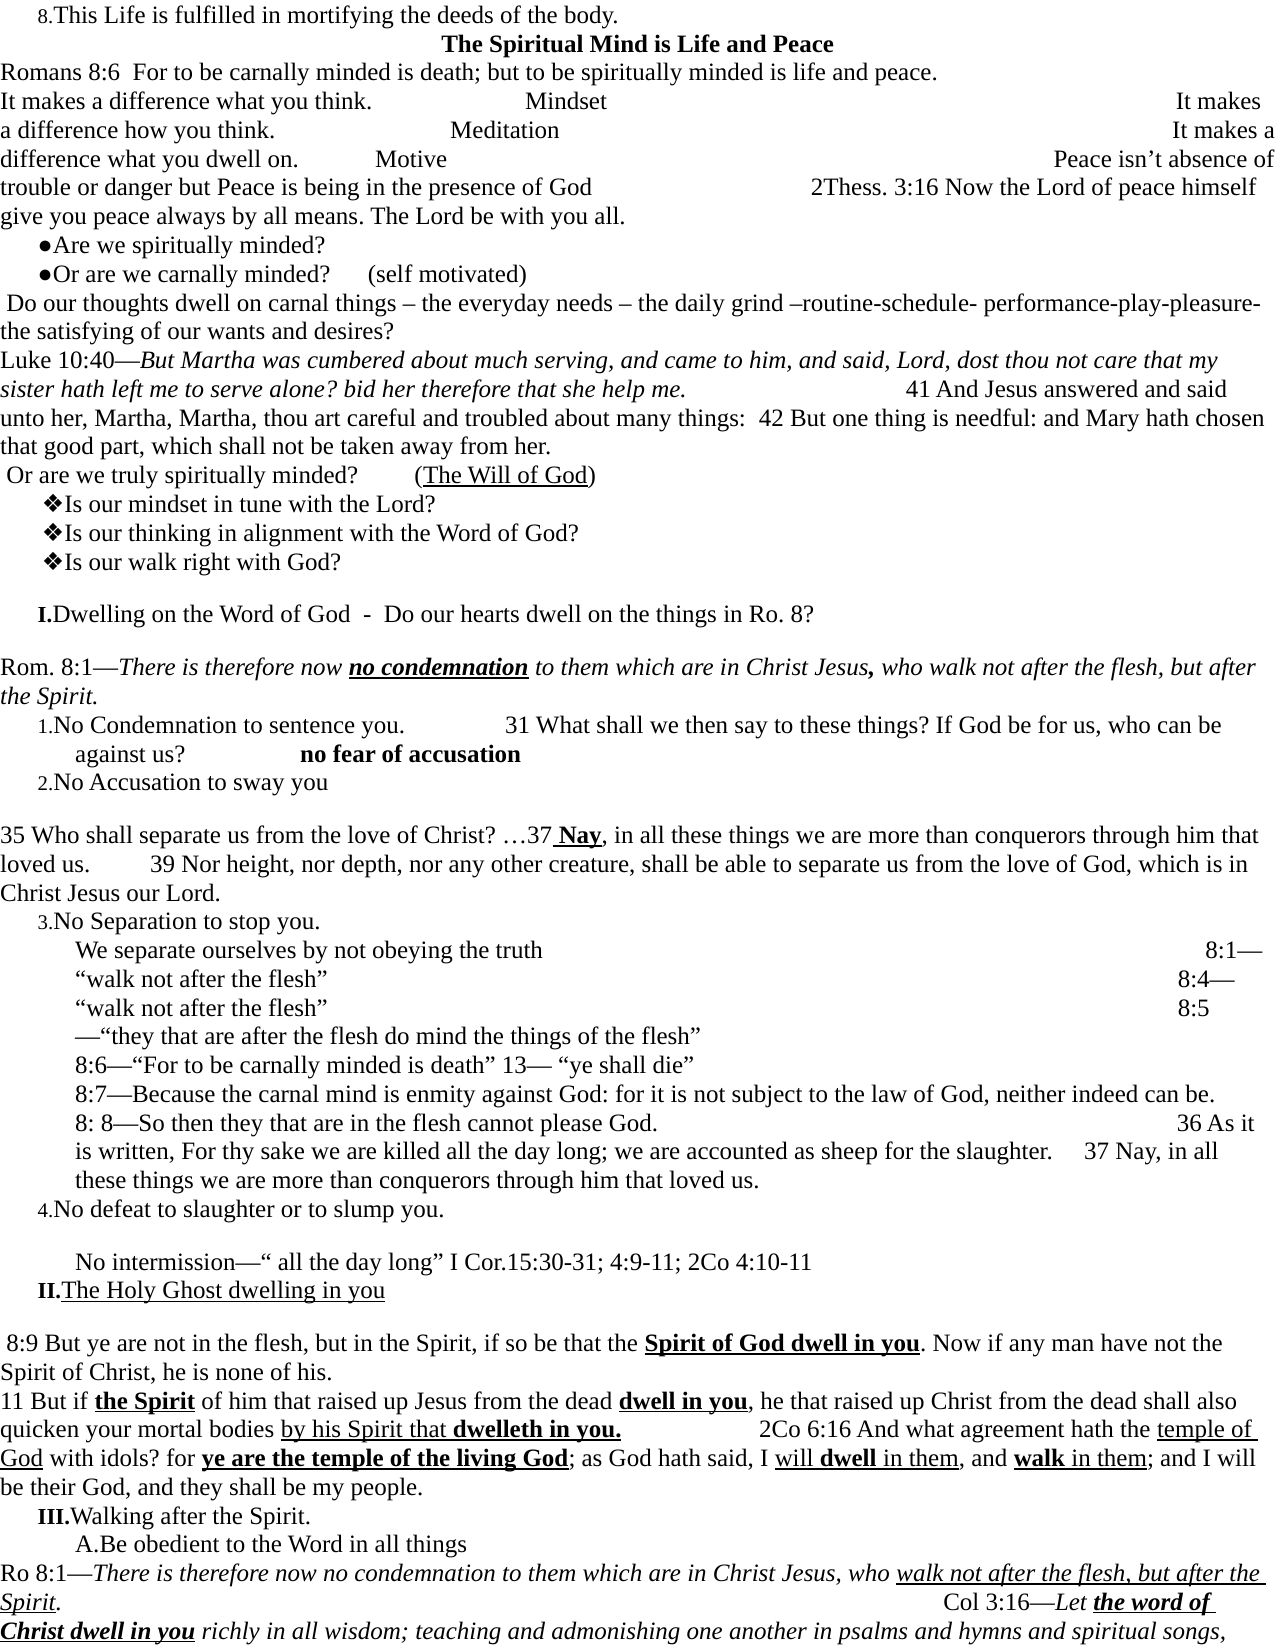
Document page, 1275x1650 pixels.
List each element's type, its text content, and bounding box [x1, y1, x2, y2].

list No Separation to stop you. We separate ourselves by not obeying the truth 8:1— “walk not after the flesh” 8:4— “walk not after the flesh” 8:5—“they that are after the flesh do mind the things of the flesh” 8:6—“For to be carnally minded is death” 13— “ye shall die” 8:7—Because the carnal mind is enmity against God: for it is not subject to the law of God, neither indeed can be. 8: 8—So then they that are in the flesh cannot please God. 36 As it is written, For thy sake we are killed all the day long; we are accounted as sheep for the slaughter. 37 Nay, in all these things we are more than conquerors through him that loved us. [37, 906, 1275, 1194]
list No defeat to slaughter or to slump you. [37, 1194, 1275, 1223]
list The Holy Ghost dwelling in you [37, 1276, 1275, 1304]
text It makes a difference what you think. Mindset It makes a difference how you think. Meditation It makes a difference what you dwell on. Motive Peace isn’t absence of trouble or danger but Peace is being in the presence of God 2Thess. 3:16 Now the Lord of peace himself give you peace always by all means. The Lord be with you all. [0, 86, 1275, 230]
list No Condemnation to sentence you. 31 What shall we then say to these things? If God be for us, who can be against us? no fear of accusation [37, 710, 1275, 767]
list No Accusation to sway you [37, 767, 1275, 796]
text Luke 10:40—But Martha was cumbered about much serving, and came to him, and said, Lord, dost thou not care that my sister hath left me to serve alone? bid her therefore that she help me. 41 And Jesus answered and said unto her, Martha, Martha, thou art careful and troubled about many things: 42 But one thing is needful: and Mary hath chosen that good part, which shall not be taken away from her. [0, 345, 1275, 460]
text 35 Who shall separate us from the love of Christ? …37 Nay, in all these things we are more than conquerors through him that loved us. 39 Nor height, nor depth, nor any other creature, shall be able to separate us from the love of God, which is in Christ Jesus our Lord. [0, 820, 1275, 906]
list Or are we carnally minded? (self motivated) [37, 259, 1275, 288]
text Ro 8:1—There is therefore now no condemnation to them which are in Christ Jesus, who walk not after the flesh, but after the Spirit. Col 3:16—Let the word of Christ dwell in you richly in all wisdom; teaching and admonishing one another in psalms and hymns and spiritual songs, [0, 1558, 1275, 1644]
text Do our thoughts dwell on carnal things – the everyday needs – the daily grind –routine-schedule- performance-play-pleasure-the satisfying of our wants and desires? [0, 288, 1275, 345]
list Be obedient to the Word in all things [75, 1529, 1275, 1558]
list Is our mindset in tune with the Lord? [42, 489, 1275, 518]
text The Spiritual Mind is Life and Peace [0, 29, 1275, 57]
text No intermission—“ all the day long” I Cor.15:30-31; 4:9-11; 2Co 4:10-11 [75, 1247, 1275, 1276]
text Romans 8:6 For to be carnally minded is death; but to be spiritually minded is life and peace. [0, 57, 1275, 86]
list Are we spiritually minded? [37, 230, 1275, 259]
list This Life is fulfilled in mortifying the deeds of the body. [37, 0, 1275, 29]
text Rom. 8:1—There is therefore now no condemnation to them which are in Christ Jesus, who walk not after the flesh, but after the Spirit. [0, 652, 1275, 710]
list Dwelling on the Word of God - Do our hearts dwell on the things in Ro. 8? [37, 599, 1275, 628]
list Walking after the Spirit. [37, 1501, 1275, 1529]
text 8:9 But ye are not in the flesh, but in the Spirit, if so be that the Spirit of God dwell in you. Now if any man have not the Spirit of Christ, he is none of his. 11 But if the Spirit of him that raised up Jesus from the dead dwell in you, he that raised up Christ from the dead shall also quicken your mortal bodies by his Spirit that dwelleth in you. 2Co 6:16 And what agreement hath the temple of God with idols? for ye are the temple of the living God; as God hath said, I will dwell in them, and walk in them; and I will be their God, and they shall be my people. [0, 1328, 1275, 1501]
text Or are we truly spiritually minded? (The Will of God) [0, 460, 1275, 489]
list Is our thinking in alignment with the Word of God? [42, 518, 1275, 547]
list Is our walk right with God? [42, 547, 1275, 576]
